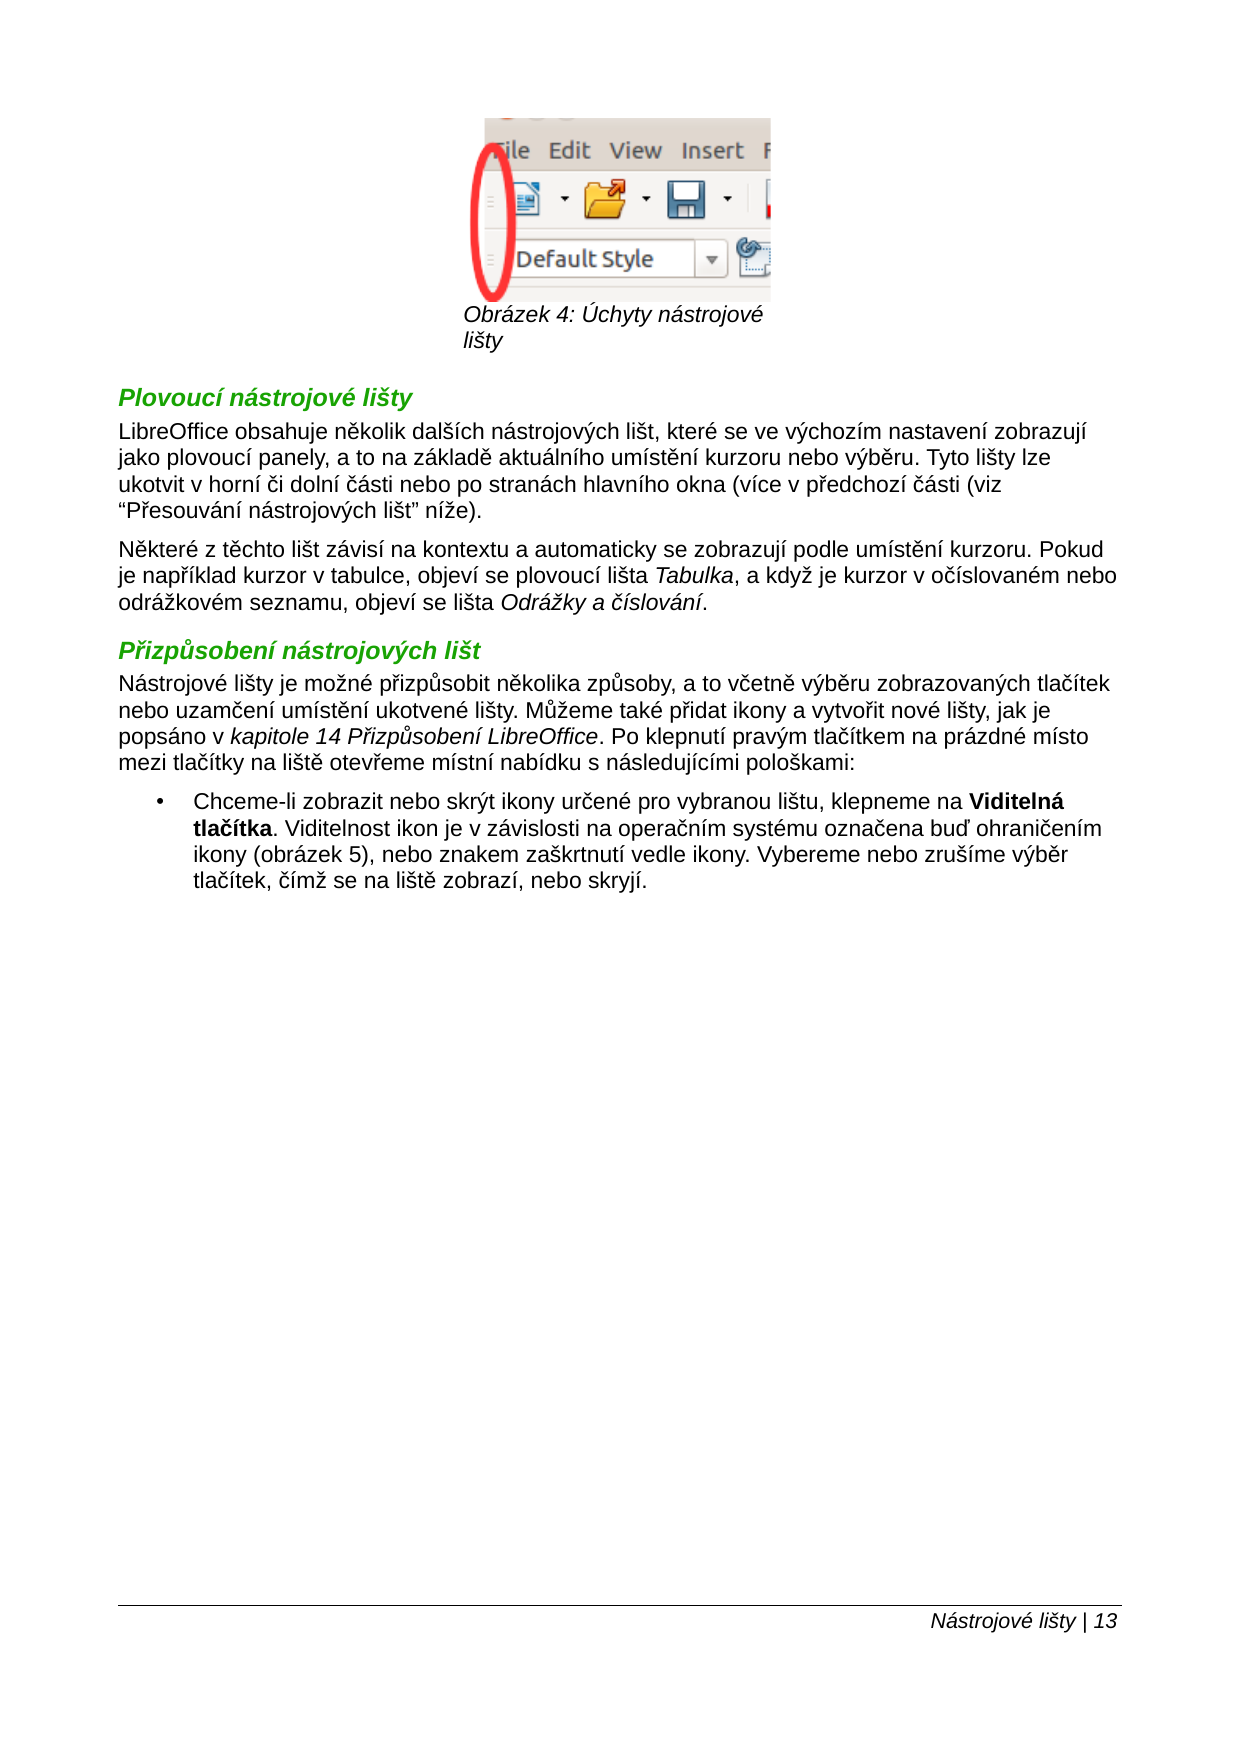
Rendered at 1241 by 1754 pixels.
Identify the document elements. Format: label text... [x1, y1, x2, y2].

subtitle Plovoucí nástrojové lišty [118, 383, 1122, 412]
text Nástrojové lišty je možné přizpůsobit několika způsoby, a to včetně výběru zobrazovaných tlačítek nebo uzamčení umístění ukotvené lišty. Můžeme také přidat ikony a vytvořit nové lišty, jak je popsáno v kapitole 14 Přizpůsobení LibreOffice. Po klepnutí pravým tlačítkem na prázdné místo mezi tlačítky na liště otevřeme místní nabídku s následujícími pološkami: [118, 670, 1122, 776]
text LibreOffice obsahuje několik dalších nástrojových lišt, které se ve výchozím nastavení zobrazují jako plovoucí panely, a to na základě aktuálního umístění kurzoru nebo výběru. Tyto lišty lze ukotvit v horní či dolní části nebo po stranách hlavního okna (více v předchozí části (viz “Přesouvání nástrojových lišt” níže). [118, 418, 1122, 523]
text Některé z těchto lišt závisí na kontextu a automaticky se zobrazují podle umístění kurzoru. Pokud je například kurzor v tabulce, objeví se plovoucí lišta Tabulka, a když je kurzor v očíslovaném nebo odrážkovém seznamu, objeví se lišta Odrážky a číslování. [118, 536, 1122, 615]
subtitle Přizpůsobení nástrojových lišt [118, 636, 1122, 664]
picture [469, 118, 771, 302]
text Obrázek 4 : Úchyty nástrojové lišty [463, 118, 777, 354]
list Chceme-li zobrazit nebo skrýt ikony určené pro vybranou lištu, klepneme na Viditelná tlačítka. Viditelnost ikon je v závislosti na operačním systému označena buď ohraničením ikony (obrázek 5), nebo znakem zaškrtnutí vedle ikony. Vybereme nebo zrušíme výběr tlačítek, čímž se na liště zobrazí, nebo skryjí. [156, 788, 1122, 894]
